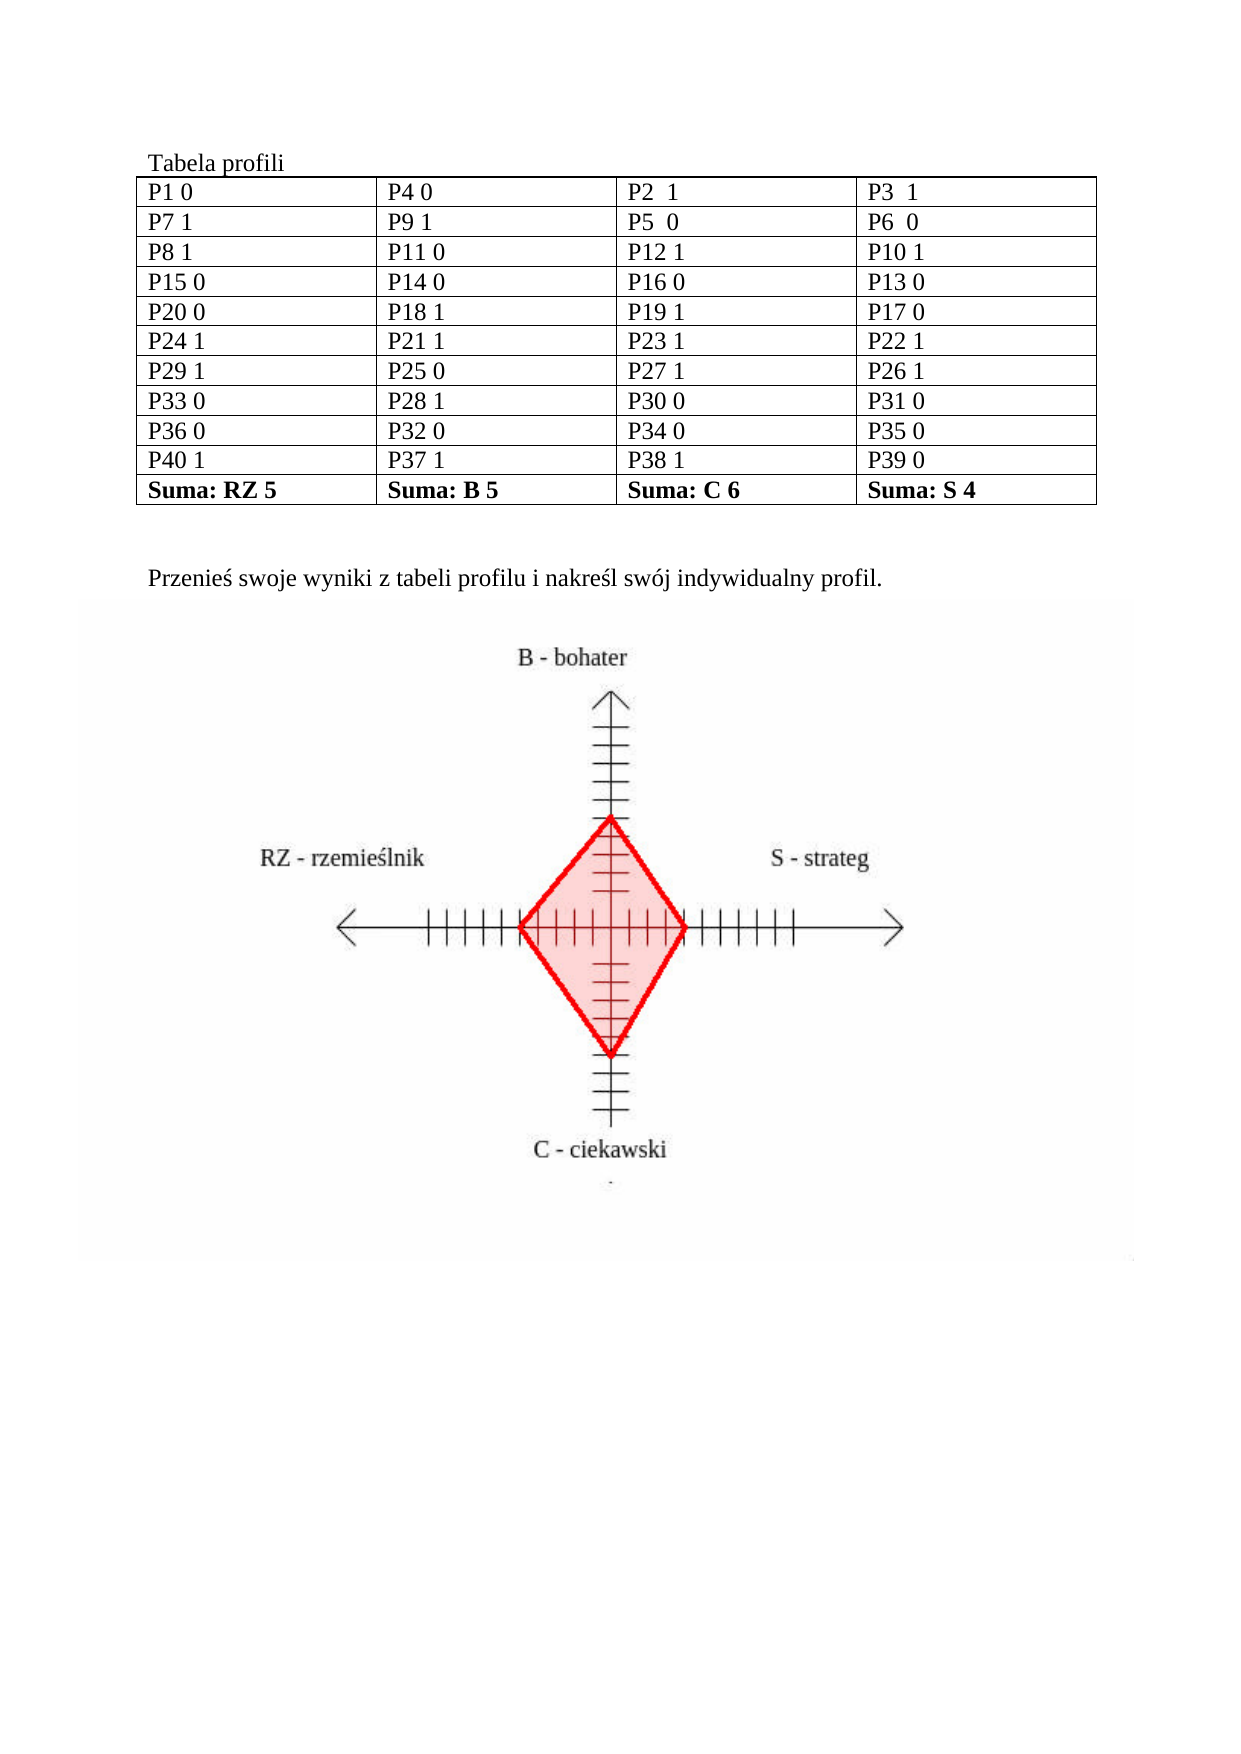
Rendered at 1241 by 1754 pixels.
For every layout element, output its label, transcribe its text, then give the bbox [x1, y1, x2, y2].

table_cell P16 0 [617, 267, 856, 296]
table_cell P30 0 [617, 386, 856, 415]
table_cell P35 0 [857, 416, 1096, 444]
table_cell P31 0 [857, 386, 1096, 415]
table_cell Suma: C 6 [617, 475, 856, 504]
table_cell P14 0 [377, 267, 616, 296]
table_cell P22 1 [857, 326, 1096, 355]
table_cell P40 1 [137, 446, 376, 474]
table_cell P8 1 [137, 237, 376, 266]
table_cell P5 0 [617, 207, 856, 236]
table_cell P15 0 [137, 267, 376, 296]
table_header P2 1 [617, 178, 856, 206]
table_cell P37 1 [377, 446, 616, 474]
table_cell P23 1 [617, 326, 856, 355]
table_header P4 0 [377, 178, 616, 206]
table_cell P7 1 [137, 207, 376, 236]
table_cell P13 0 [857, 267, 1096, 296]
table_cell P11 0 [377, 237, 616, 266]
table_cell P27 1 [617, 356, 856, 385]
table_cell Suma: S 4 [857, 475, 1096, 504]
table_cell P17 0 [857, 297, 1096, 325]
table_header P3 1 [857, 178, 1096, 206]
picture [77, 599, 1134, 1261]
table_cell P38 1 [617, 446, 856, 474]
table_cell P34 0 [617, 416, 856, 444]
table_cell P36 0 [137, 416, 376, 444]
table_cell P32 0 [377, 416, 616, 444]
table_header P1 0 [137, 178, 376, 206]
table_cell P9 1 [377, 207, 616, 236]
table_cell P28 1 [377, 386, 616, 415]
table_cell P20 0 [137, 297, 376, 325]
table_cell P19 1 [617, 297, 856, 325]
table_cell Suma: RZ 5 [137, 475, 376, 504]
table_cell P12 1 [617, 237, 856, 266]
text Tabela profili [148, 148, 1093, 176]
table_cell P39 0 [857, 446, 1096, 474]
table_cell P18 1 [377, 297, 616, 325]
table_cell P33 0 [137, 386, 376, 415]
table_cell P10 1 [857, 237, 1096, 266]
table_cell Suma: B 5 [377, 475, 616, 504]
table_cell P21 1 [377, 326, 616, 355]
table_cell P26 1 [857, 356, 1096, 385]
table_cell P29 1 [137, 356, 376, 385]
table_cell P25 0 [377, 356, 616, 385]
table_cell P24 1 [137, 326, 376, 355]
text Przenieś swoje wyniki z tabeli profilu i nakreśl swój indywidualny profil. [148, 563, 1093, 591]
table_cell P6 0 [857, 207, 1096, 236]
